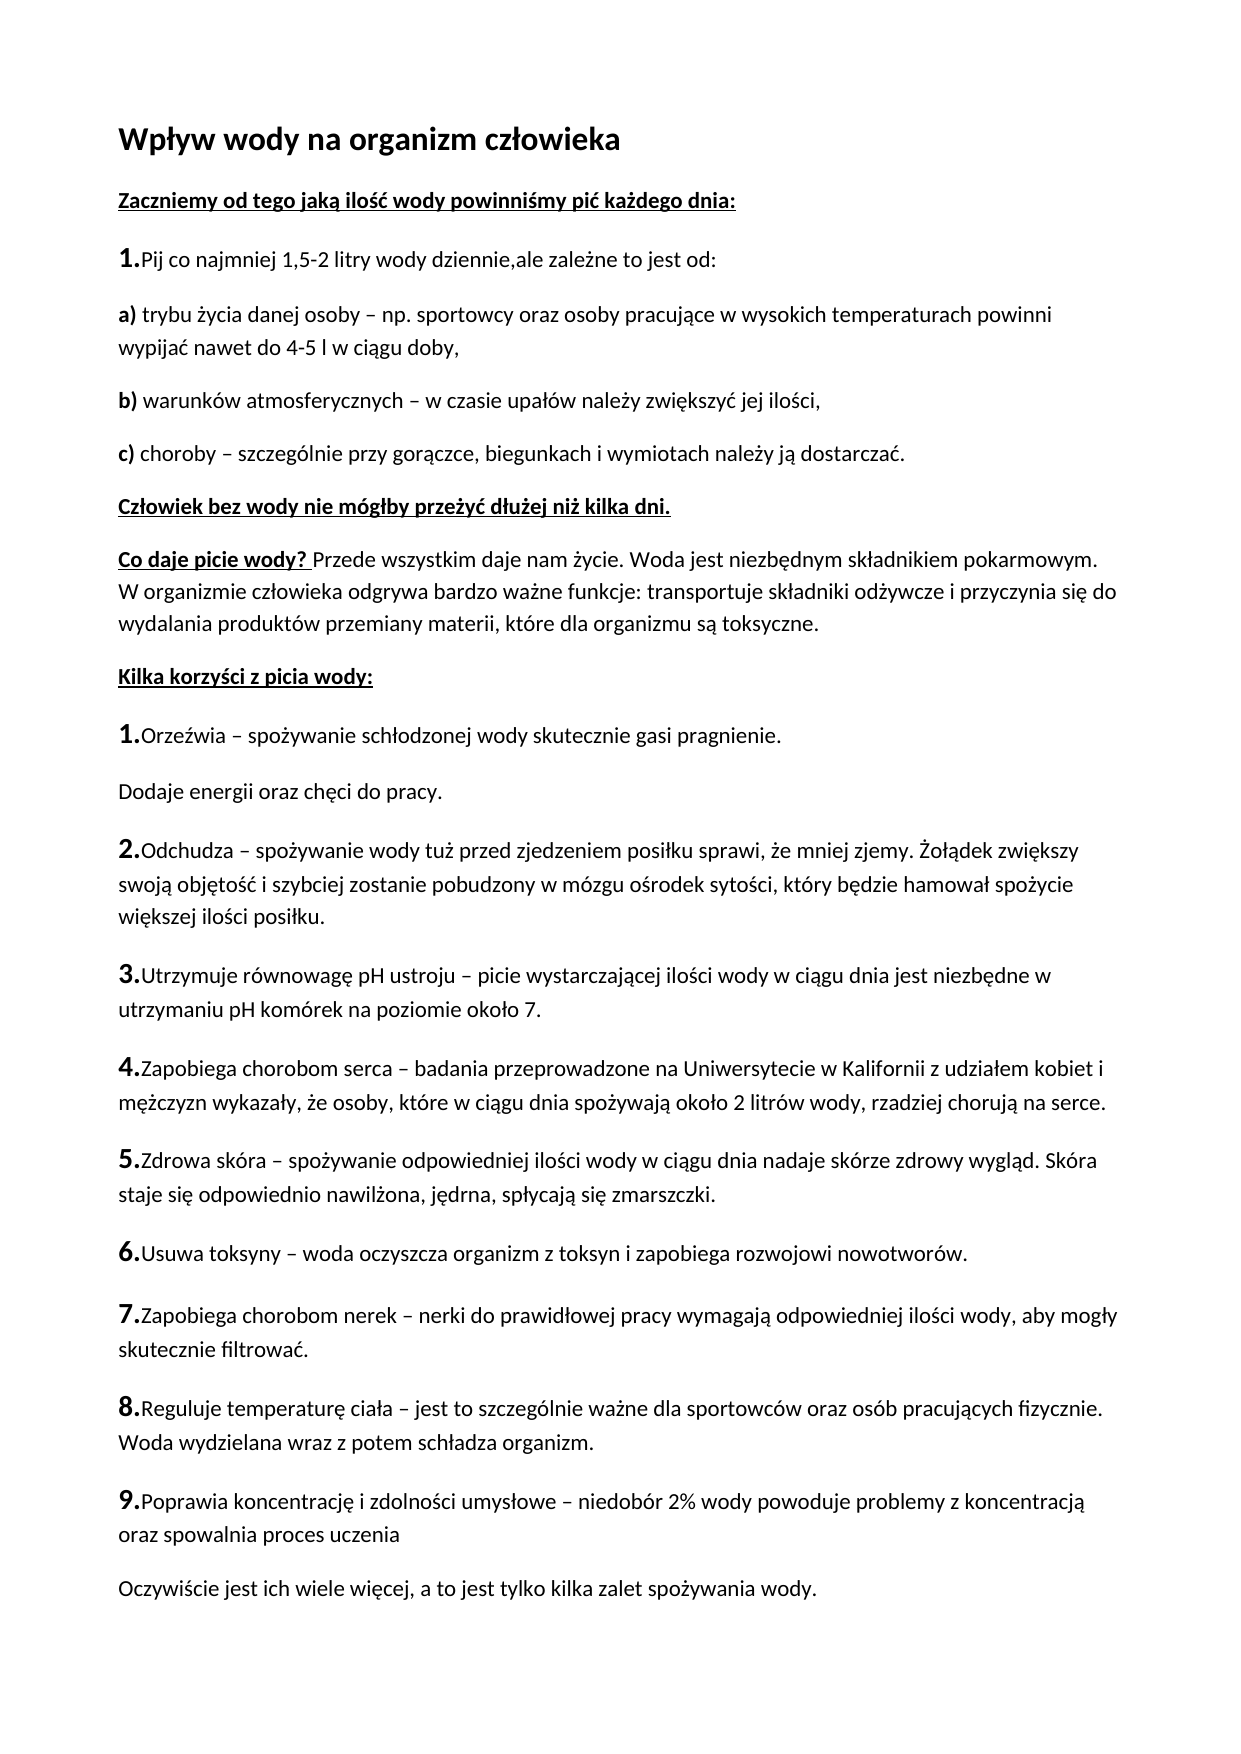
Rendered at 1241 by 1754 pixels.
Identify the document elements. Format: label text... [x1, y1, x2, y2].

text Człowiek bez wody nie mógłby przeżyć dłużej niż kilka dni. [118, 492, 1122, 520]
text c) choroby – szczególnie przy gorączce, biegunkach i wymiotach należy ją dostarczać. [118, 439, 1122, 467]
text 1.Pij co najmniej 1,5-2 litry wody dziennie,ale zależne to jest od: [118, 239, 1122, 274]
text 2.Odchudza – spożywanie wody tuż przed zjedzeniem posiłku sprawi, że mniej zjemy. Żołądek zwiększy swoją objętość i szybciej zostanie pobudzony w mózgu ośrodek sytości, który będzie hamował spożycie większej ilości posiłku. [118, 830, 1122, 930]
text Co daje picie wody? Przede wszystkim daje nam życie. Woda jest niezbędnym składnikiem pokarmowym. W organizmie człowieka odgrywa bardzo ważne funkcje: transportuje składniki odżywcze i przyczynia się do wydalania produktów przemiany materii, które dla organizmu są toksyczne. [118, 545, 1122, 637]
text 3.Utrzymuje równowagę pH ustroju – picie wystarczającej ilości wody w ciągu dnia jest niezbędne w utrzymaniu pH komórek na poziomie około 7. [118, 955, 1122, 1023]
text 4.Zapobiega chorobom serca – badania przeprowadzone na Uniwersytecie w Kalifornii z udziałem kobiet i mężczyzn wykazały, że osoby, które w ciągu dnia spożywają około 2 litrów wody, rzadziej chorują na serce. [118, 1048, 1122, 1116]
text Zaczniemy od tego jaką ilość wody powinniśmy pić każdego dnia: [118, 186, 1122, 214]
text Dodaje energii oraz chęci do pracy. [118, 777, 1122, 805]
text Oczywiście jest ich wiele więcej, a to jest tylko kilka zalet spożywania wody. [118, 1574, 1122, 1602]
text b) warunków atmosferycznych – w czasie upałów należy zwiększyć jej ilości, [118, 386, 1122, 414]
text 1.Orzeźwia – spożywanie schłodzonej wody skutecznie gasi pragnienie. [118, 715, 1122, 751]
text Wpływ wody na organizm człowieka [118, 118, 1122, 159]
text 7.Zapobiega chorobom nerek – nerki do prawidłowej pracy wymagają odpowiedniej ilości wody, aby mogły skutecznie filtrować. [118, 1295, 1122, 1363]
text Kilka korzyści z picia wody: [118, 662, 1122, 690]
text 6.Usuwa toksyny – woda oczyszcza organizm z toksyn i zapobiega rozwojowi nowotworów. [118, 1233, 1122, 1269]
text a) trybu życia danej osoby – np. sportowcy oraz osoby pracujące w wysokich temperaturach powinni wypijać nawet do 4-5 l w ciągu doby, [118, 301, 1122, 361]
text 9.Poprawia koncentrację i zdolności umysłowe – niedobór 2% wody powoduje problemy z koncentracją oraz spowalnia proces uczenia [118, 1481, 1122, 1549]
text 8.Reguluje temperaturę ciała – jest to szczególnie ważne dla sportowców oraz osób pracujących fizycznie. Woda wydzielana wraz z potem schładza organizm. [118, 1388, 1122, 1456]
text 5.Zdrowa skóra – spożywanie odpowiedniej ilości wody w ciągu dnia nadaje skórze zdrowy wygląd. Skóra staje się odpowiednio nawilżona, jędrna, spłycają się zmarszczki. [118, 1141, 1122, 1208]
